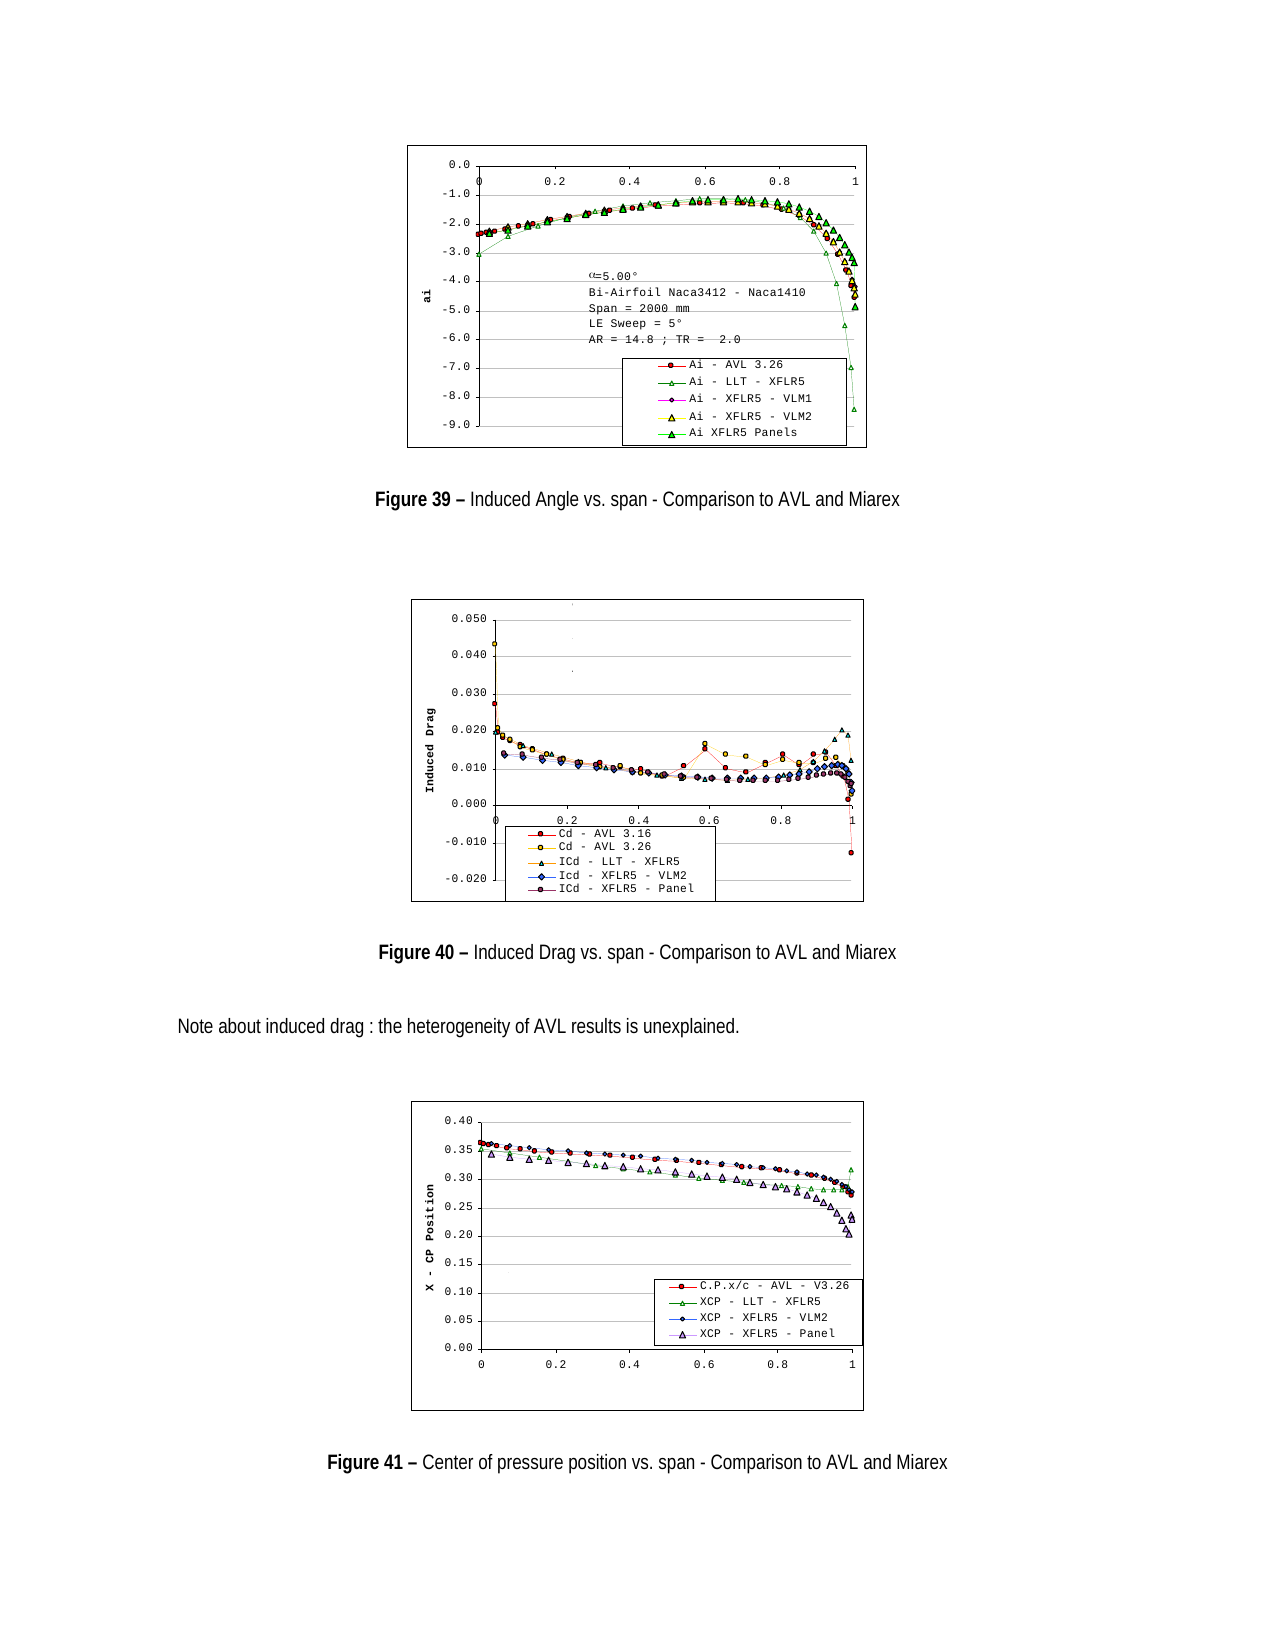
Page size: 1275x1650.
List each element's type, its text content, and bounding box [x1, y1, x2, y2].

text Figure 39 – Induced Angle vs. span - Comparison to AVL and Miarex [118, 486, 1157, 510]
text Figure 40 – Induced Drag vs. span - Comparison to AVL and Miarex [118, 940, 1157, 964]
text Note about induced drag : the heterogeneity of AVL results is unexplained. [177, 1014, 1157, 1038]
text Figure 41 – Center of pressure position vs. span - Comparison to AVL and Miarex [118, 1450, 1157, 1474]
